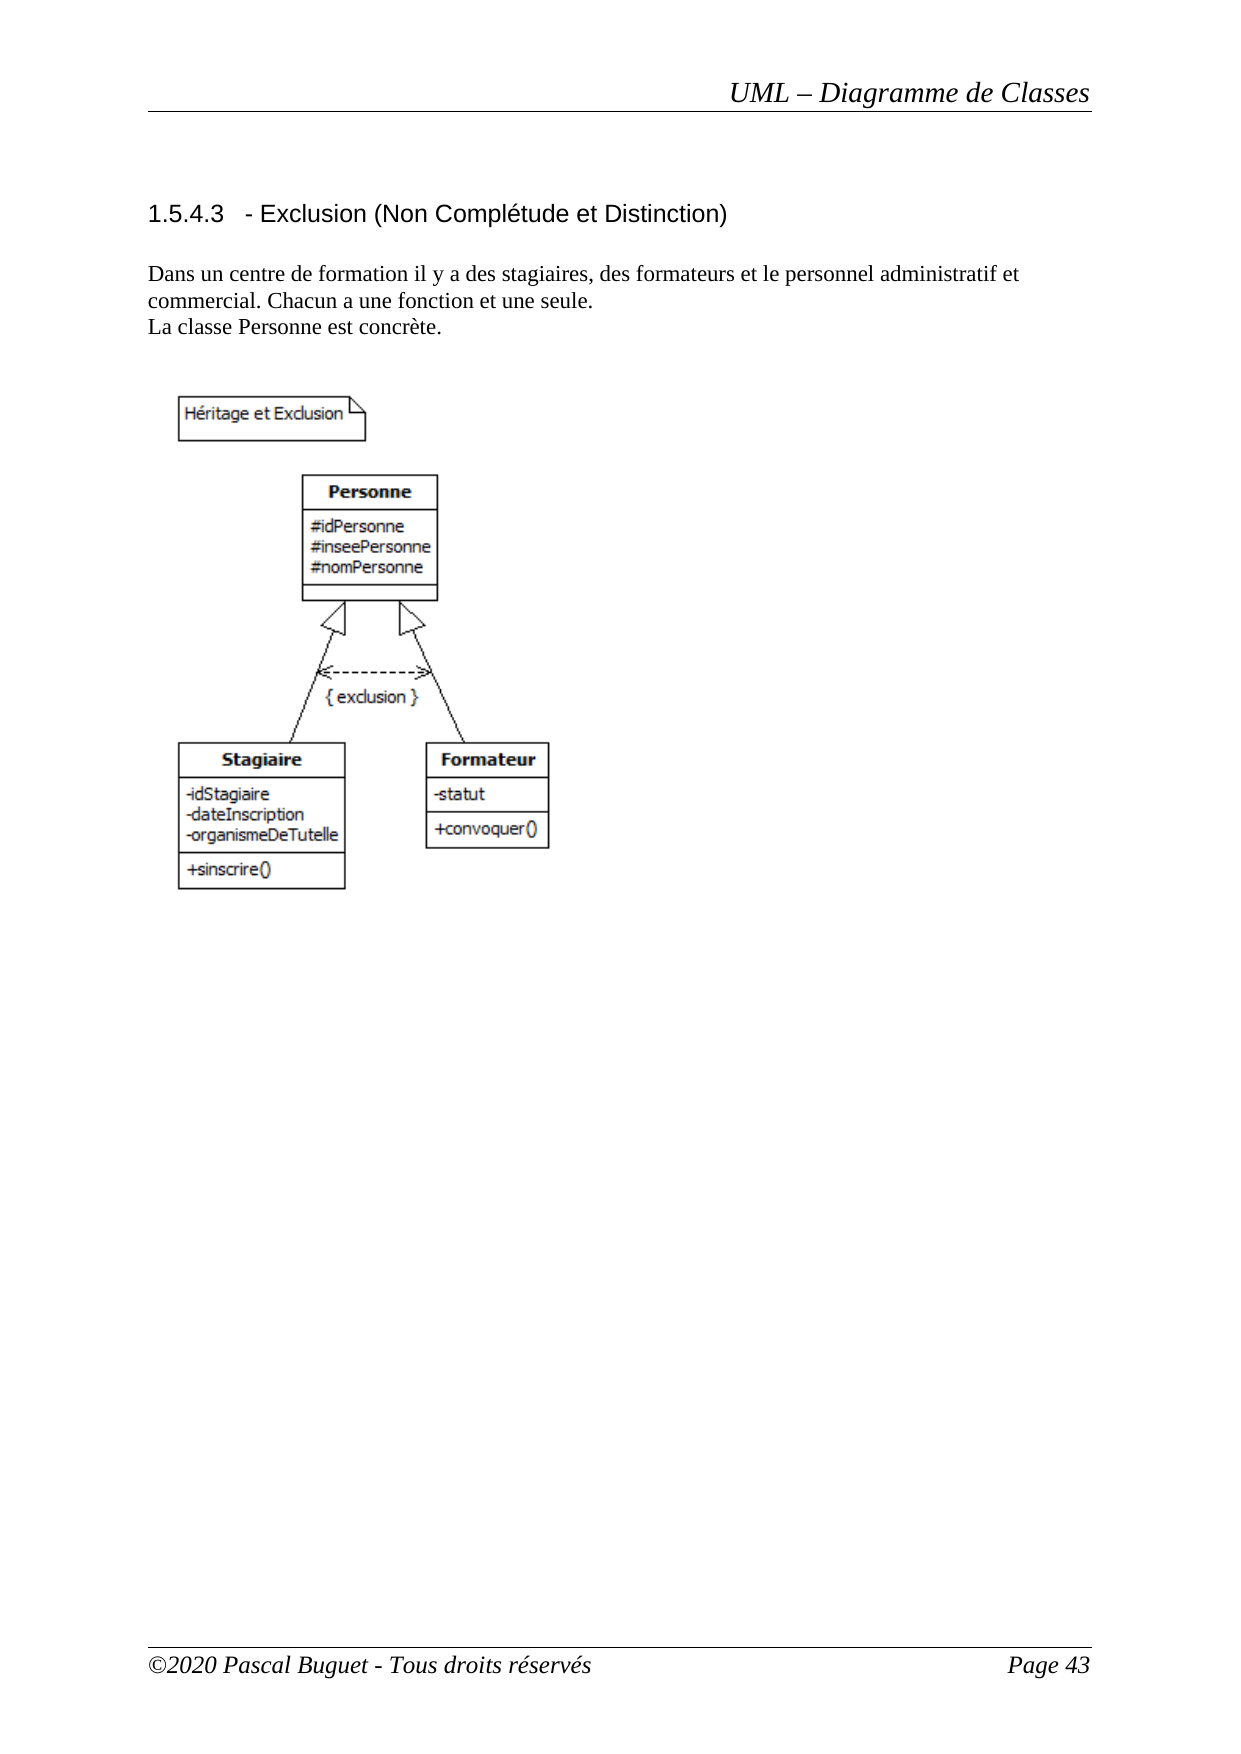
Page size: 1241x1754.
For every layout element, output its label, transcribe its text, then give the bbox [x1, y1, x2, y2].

text La classe Personne est concrète. [148, 313, 1092, 339]
picture [147, 365, 581, 921]
text Dans un centre de formation il y a des stagiaires, des formateurs et le personnel administratif et commercial. Chacun a une fonction et une seule. [148, 260, 1092, 313]
subtitle - Exclusion (Non Complétude et Distinction) [148, 199, 1092, 228]
